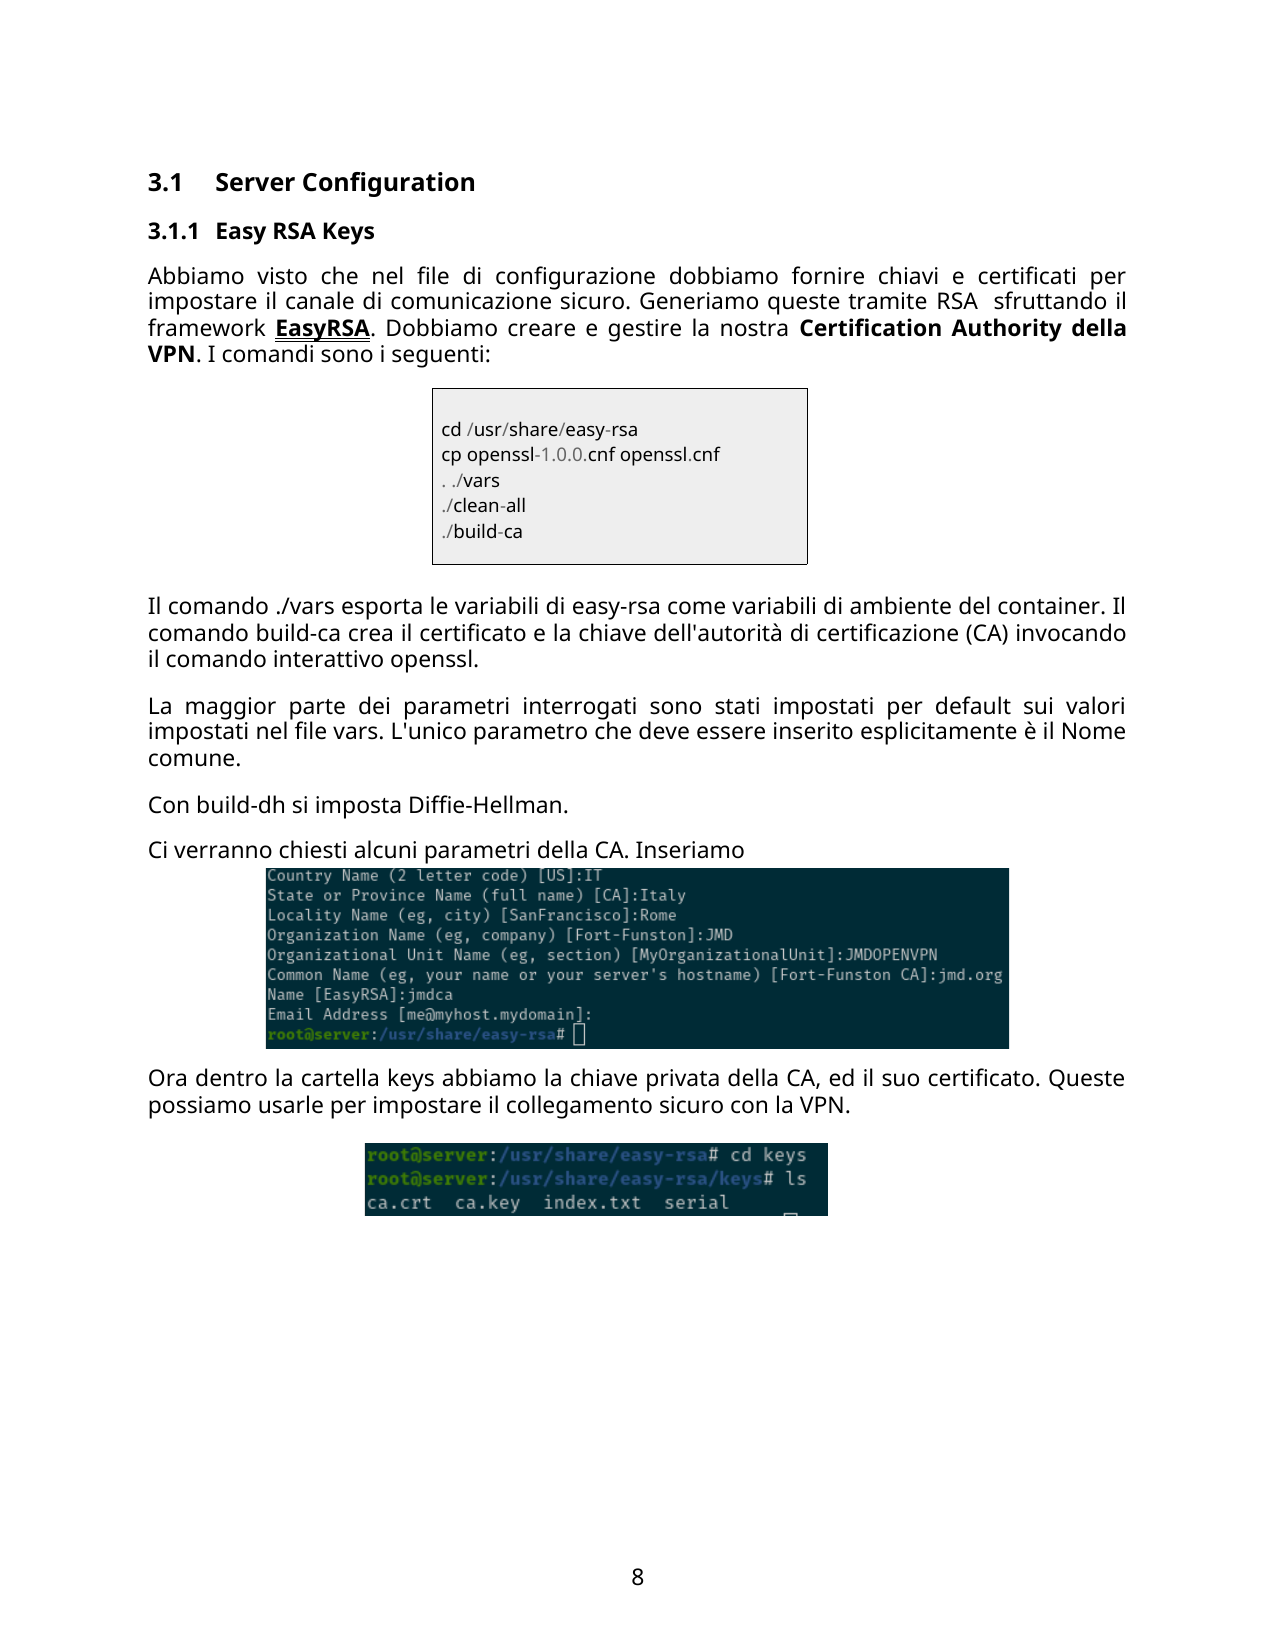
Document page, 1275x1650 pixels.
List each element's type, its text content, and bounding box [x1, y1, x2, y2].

picture [654, 1152, 662, 1165]
picture [632, 1152, 640, 1160]
picture [436, 889, 443, 900]
picture [698, 1152, 706, 1160]
picture [392, 949, 396, 960]
picture [325, 989, 330, 999]
picture [530, 1012, 554, 1019]
picture [297, 913, 303, 920]
picture [331, 1009, 340, 1019]
picture [709, 1147, 718, 1161]
picture [987, 972, 992, 980]
picture [368, 1199, 376, 1208]
picture [567, 1148, 574, 1160]
picture [660, 893, 666, 900]
picture [427, 972, 432, 981]
picture [577, 1152, 585, 1160]
picture [408, 949, 415, 960]
picture [279, 891, 284, 900]
picture [520, 913, 526, 920]
picture [424, 1197, 431, 1208]
picture [269, 870, 276, 880]
picture [587, 949, 591, 960]
picture [548, 952, 554, 960]
picture [371, 952, 377, 960]
picture [567, 1171, 574, 1184]
picture [409, 1032, 415, 1039]
picture [548, 870, 555, 880]
picture [810, 949, 815, 960]
picture [523, 1152, 530, 1161]
picture [325, 893, 331, 900]
picture [489, 1195, 497, 1208]
picture [652, 952, 660, 961]
picture [707, 929, 731, 940]
picture [787, 1152, 794, 1162]
picture [437, 1029, 442, 1039]
picture [790, 949, 797, 960]
picture [640, 949, 652, 960]
picture [632, 972, 638, 980]
picture [613, 913, 620, 920]
picture [651, 933, 657, 940]
picture [478, 1152, 487, 1161]
picture [548, 893, 573, 900]
picture [556, 1152, 563, 1161]
picture [277, 1012, 294, 1019]
picture [530, 933, 536, 940]
picture [539, 909, 544, 920]
picture [287, 893, 294, 900]
picture [567, 952, 573, 960]
text La maggior parte dei parametri interrogati sono stati impostati per default sui valori impostati nel file vars. L'unico parametro che deve essere inserito esplicitamente è il Nome comune. [148, 693, 1127, 773]
text cp openssl-1.0.0.cnf openssl.cnf [441, 441, 798, 467]
picture [317, 949, 321, 960]
picture [530, 1032, 536, 1039]
picture [455, 932, 462, 943]
picture [464, 1032, 470, 1039]
picture [772, 952, 778, 960]
picture [577, 1176, 585, 1184]
picture [669, 933, 675, 940]
picture [558, 870, 564, 880]
picture [278, 972, 312, 980]
picture [765, 1147, 773, 1161]
text Ci verranno chiesti alcuni parametri della CA. Inseriamo [148, 837, 1127, 864]
picture [268, 933, 275, 940]
text Ora dentro la cartella keys abbiamo la chiave privata della CA, ed il suo certificato. Queste possiamo usarle per impostare il collegamento sicuro con la VPN. [148, 882, 1127, 1120]
picture [399, 933, 420, 940]
picture [288, 932, 294, 943]
picture [380, 1199, 387, 1208]
picture [511, 1032, 517, 1042]
picture [445, 1175, 476, 1185]
picture [558, 913, 564, 920]
picture [642, 972, 647, 980]
picture [589, 1199, 596, 1208]
picture [456, 1032, 462, 1039]
picture [362, 913, 378, 920]
picture [354, 949, 358, 960]
picture [655, 1176, 662, 1188]
picture [512, 1199, 519, 1213]
picture [352, 972, 368, 980]
picture [798, 1152, 805, 1161]
picture [865, 970, 870, 980]
picture [540, 868, 544, 883]
picture [611, 1147, 618, 1162]
picture [621, 1152, 630, 1161]
picture [731, 1176, 740, 1184]
picture [501, 1012, 512, 1019]
picture [418, 912, 425, 924]
picture [296, 1028, 369, 1041]
picture [278, 992, 303, 999]
picture [297, 952, 303, 960]
picture [948, 969, 964, 980]
picture [679, 951, 685, 963]
picture [401, 1199, 409, 1208]
picture [699, 1195, 704, 1208]
picture [577, 950, 582, 960]
text ./clean-all [441, 492, 798, 518]
subtitle Server Configuration [148, 168, 1127, 197]
picture [680, 893, 685, 901]
picture [604, 972, 610, 980]
picture [511, 873, 517, 880]
picture [413, 1199, 420, 1208]
picture [520, 889, 524, 900]
picture [605, 931, 610, 940]
picture [545, 1195, 549, 1208]
picture [502, 893, 508, 900]
picture [679, 969, 685, 979]
picture [716, 952, 721, 960]
picture [492, 1032, 498, 1039]
picture [725, 972, 749, 980]
picture [707, 970, 712, 980]
picture [697, 952, 703, 960]
picture [399, 909, 403, 920]
picture [483, 1032, 489, 1039]
picture [287, 873, 294, 880]
picture [577, 972, 582, 980]
picture [501, 933, 517, 943]
picture [688, 952, 694, 960]
picture [279, 952, 284, 960]
picture [764, 1171, 773, 1184]
picture [455, 873, 461, 880]
picture [902, 949, 913, 960]
picture [343, 972, 349, 980]
picture [721, 1172, 728, 1184]
picture [353, 889, 360, 900]
picture [455, 949, 461, 960]
picture [604, 913, 610, 920]
picture [578, 1199, 585, 1208]
picture [512, 1152, 519, 1160]
picture [315, 972, 321, 979]
picture [278, 873, 284, 880]
picture [745, 949, 749, 960]
picture [368, 1171, 443, 1187]
picture [621, 1176, 630, 1184]
text Con build-dh si imposta Diffie-Hellman. [148, 792, 1127, 818]
picture [343, 870, 349, 880]
picture [725, 952, 731, 960]
picture [345, 930, 349, 940]
picture [268, 969, 276, 980]
picture [720, 1195, 728, 1208]
picture [732, 1152, 739, 1161]
picture [371, 893, 377, 900]
picture [710, 1199, 717, 1208]
text . ./vars [441, 467, 798, 492]
picture [995, 971, 1001, 983]
picture [589, 1152, 597, 1161]
picture [464, 952, 470, 960]
picture [500, 1199, 508, 1208]
picture [483, 972, 503, 980]
picture [520, 1009, 526, 1019]
picture [446, 933, 452, 940]
picture [520, 933, 526, 940]
picture [688, 1176, 695, 1184]
picture [669, 889, 673, 900]
picture [632, 1176, 640, 1184]
picture [558, 1028, 564, 1039]
picture [644, 1176, 651, 1184]
picture [362, 989, 381, 999]
picture [710, 1171, 717, 1186]
picture [400, 1007, 404, 1022]
picture [368, 1147, 443, 1163]
picture [604, 889, 619, 900]
picture [856, 972, 862, 980]
picture [399, 893, 405, 900]
picture [427, 873, 433, 880]
picture [381, 952, 387, 960]
picture [390, 929, 396, 940]
text cd /usr/share/easy-rsa [441, 416, 798, 441]
picture [677, 1199, 684, 1208]
picture [468, 1199, 475, 1208]
picture [436, 972, 443, 980]
picture [464, 1012, 471, 1018]
picture [599, 1152, 607, 1161]
picture [287, 913, 293, 920]
picture [473, 952, 479, 960]
picture [977, 972, 983, 980]
picture [568, 868, 572, 883]
picture [268, 952, 274, 960]
picture [539, 1032, 545, 1039]
picture [688, 1152, 695, 1161]
picture [595, 913, 601, 920]
picture [595, 952, 601, 960]
picture [902, 969, 913, 980]
picture [716, 972, 722, 980]
picture [478, 1175, 487, 1185]
picture [381, 913, 387, 920]
text ./build-ca [441, 518, 798, 543]
picture [651, 913, 675, 920]
picture [837, 972, 843, 980]
picture [474, 972, 480, 979]
picture [446, 893, 470, 900]
picture [446, 972, 452, 980]
picture [455, 1009, 461, 1019]
picture [500, 1171, 508, 1186]
picture [743, 1176, 750, 1188]
picture [382, 989, 388, 999]
picture [614, 972, 619, 980]
subtitle Easy RSA Keys [148, 218, 1127, 245]
picture [670, 952, 675, 960]
picture [492, 873, 498, 880]
picture [520, 952, 527, 963]
picture [353, 873, 377, 880]
picture [307, 871, 312, 880]
text Abbiamo visto che nel file di configurazione dobbiamo fornire chiavi e certificati per impostare il canale di comunicazione sicuro. Generiamo queste tramite RSA sfruttando il framework EasyRSA. Dobbiamo creare e gestire la nostra Certification Authority della VPN. I comandi sono i seguenti: [148, 263, 1127, 370]
picture [666, 1199, 673, 1208]
picture [633, 1197, 640, 1208]
picture [776, 1152, 783, 1161]
picture [447, 1012, 452, 1020]
picture [688, 1199, 695, 1208]
picture [502, 870, 508, 880]
picture [883, 972, 890, 979]
picture [297, 933, 303, 940]
picture [611, 1197, 618, 1208]
picture [754, 1176, 761, 1184]
picture [809, 970, 814, 980]
picture [556, 1199, 563, 1208]
picture [534, 1176, 542, 1184]
picture [697, 972, 703, 980]
picture [595, 972, 601, 980]
picture [325, 1009, 331, 1017]
picture [484, 1010, 489, 1019]
picture [545, 1147, 552, 1162]
picture [456, 972, 461, 980]
picture [390, 1032, 396, 1039]
picture [679, 933, 685, 940]
picture [641, 909, 647, 920]
picture [399, 971, 405, 983]
picture [874, 972, 880, 980]
picture [567, 1195, 574, 1208]
picture [534, 1152, 542, 1161]
picture [661, 931, 666, 940]
text Il comando ./vars esporta le variabili di easy-rsa come variabili di ambiente del container. Il comando build-ca crea il certificato e la chiave dell'autorità di certificazione (CA) invocando il comando interattivo openssl. [148, 388, 1127, 674]
picture [888, 949, 898, 960]
picture [556, 1176, 563, 1184]
picture [494, 889, 498, 900]
picture [306, 893, 312, 900]
picture [708, 949, 712, 960]
picture [753, 952, 759, 960]
picture [475, 913, 480, 921]
picture [624, 972, 629, 980]
picture [644, 1152, 651, 1161]
picture [677, 1152, 685, 1161]
picture [847, 949, 880, 960]
picture [288, 952, 294, 963]
picture [353, 909, 359, 920]
picture [576, 913, 582, 920]
picture [307, 909, 311, 920]
picture [800, 972, 806, 980]
picture [278, 913, 284, 920]
picture [523, 1176, 530, 1184]
picture [698, 1176, 706, 1184]
picture [846, 972, 852, 979]
picture [660, 972, 666, 980]
picture [445, 1032, 452, 1039]
picture [371, 933, 377, 940]
picture [501, 1147, 508, 1162]
picture [790, 972, 796, 980]
picture [530, 972, 536, 980]
picture [783, 949, 787, 960]
picture [743, 1147, 750, 1161]
picture [417, 989, 433, 999]
picture [604, 952, 610, 960]
picture [306, 952, 312, 960]
picture [354, 992, 359, 1001]
picture [786, 1171, 794, 1185]
picture [762, 952, 768, 960]
picture [599, 1176, 608, 1184]
picture [269, 1032, 295, 1039]
picture [589, 1176, 597, 1184]
picture [326, 873, 331, 884]
picture [334, 952, 340, 960]
picture [480, 952, 487, 960]
picture [800, 952, 806, 960]
picture [269, 989, 275, 999]
picture [611, 1171, 618, 1186]
picture [511, 889, 515, 900]
picture [418, 893, 424, 900]
picture [428, 949, 433, 960]
picture [641, 933, 647, 940]
picture [297, 873, 303, 880]
picture [334, 969, 340, 980]
picture [407, 1011, 447, 1020]
picture [409, 913, 415, 920]
picture [446, 992, 452, 999]
picture [927, 949, 936, 960]
picture [585, 934, 592, 940]
picture [371, 1012, 377, 1019]
picture [343, 1009, 349, 1019]
picture [548, 972, 553, 981]
picture [445, 1152, 476, 1161]
picture [642, 889, 647, 900]
picture [677, 1176, 685, 1184]
picture [567, 972, 573, 980]
picture [520, 972, 526, 980]
picture [530, 913, 536, 920]
picture [622, 1199, 629, 1208]
picture [548, 1032, 554, 1039]
picture [512, 1176, 519, 1184]
picture [545, 1171, 552, 1186]
picture [456, 1199, 464, 1208]
